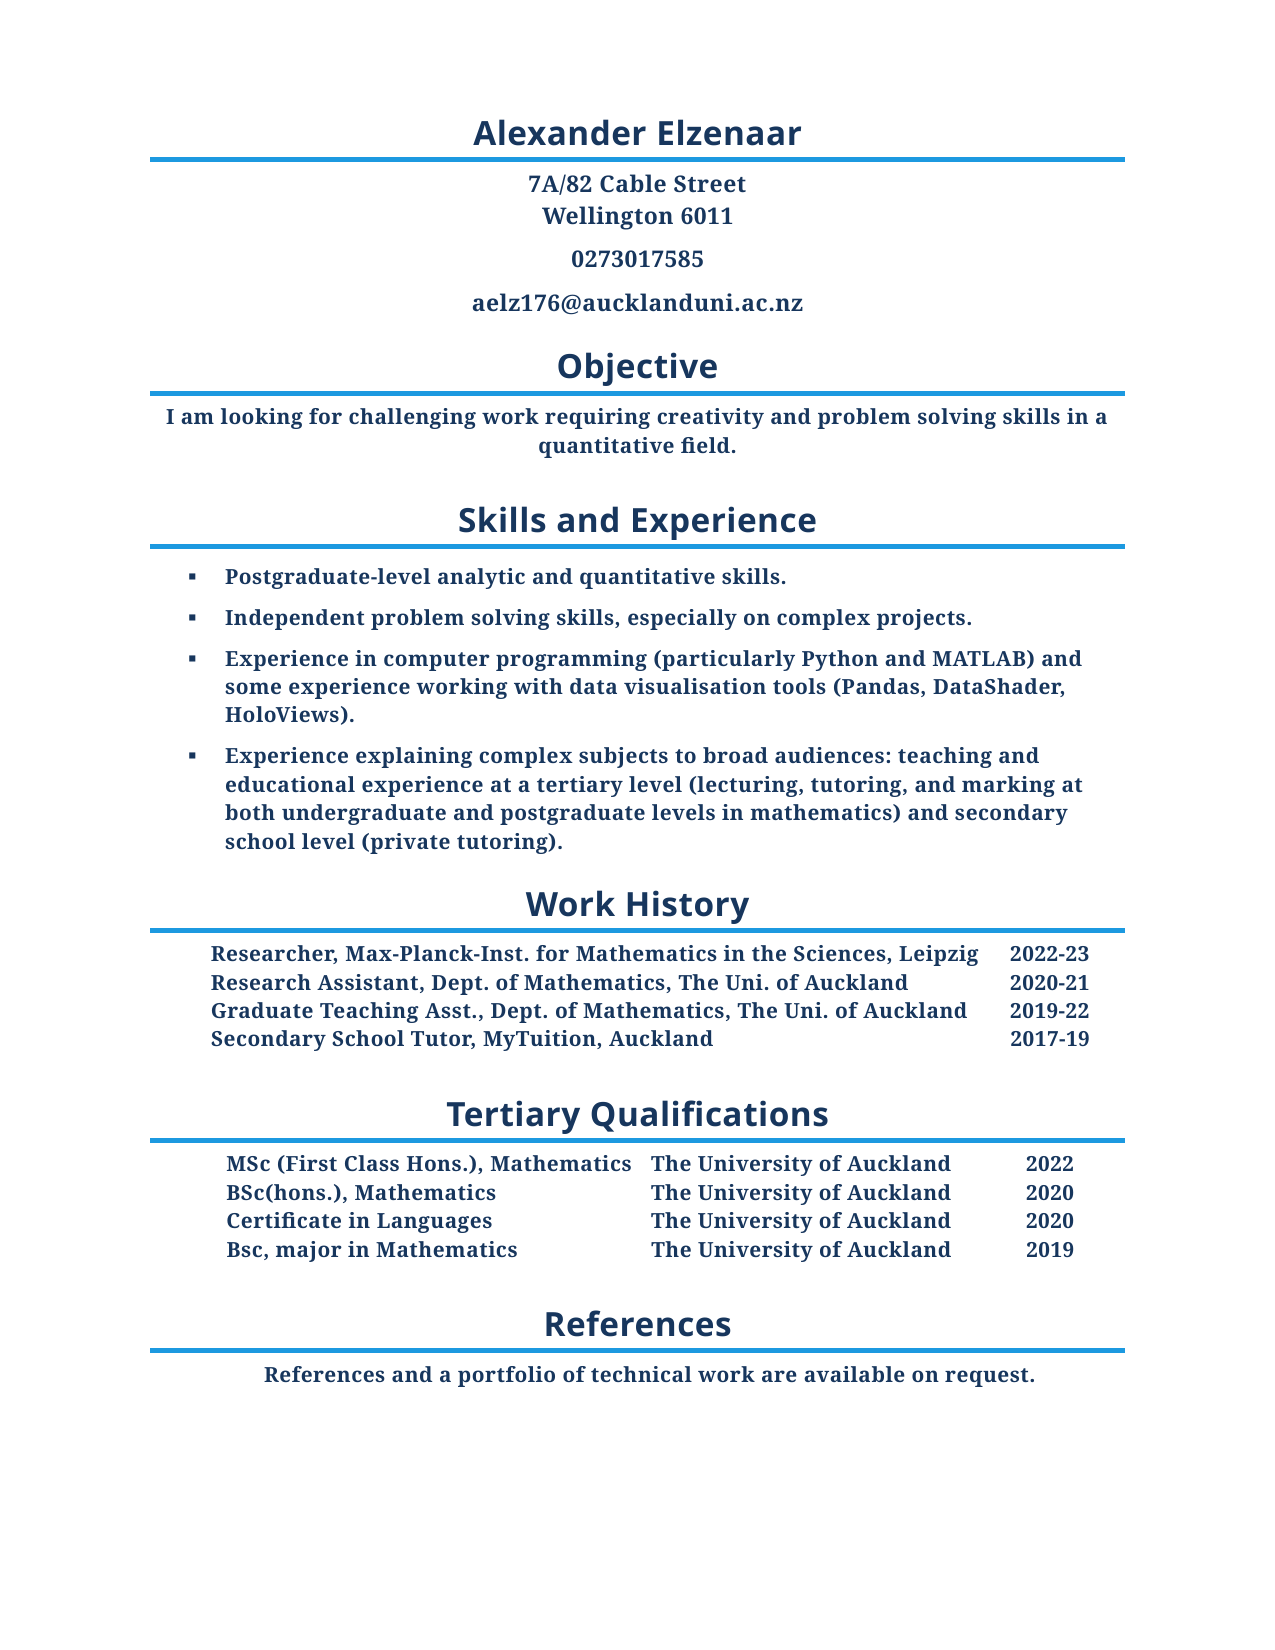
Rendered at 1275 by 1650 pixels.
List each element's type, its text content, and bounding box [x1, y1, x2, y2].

list Experience explaining complex subjects to broad audiences: teaching and educational experience at a tertiary level (lecturing, tutoring, and marking at both undergraduate and postgraduate levels in mathematics) and secondary school level (private tutoring). [187, 742, 1125, 855]
title Work History [150, 880, 1125, 928]
list References and a portfolio of technical work are available on request. [150, 1360, 1125, 1388]
text 0273017585 [150, 243, 1125, 274]
title Skills and Experience [150, 497, 1125, 544]
list MSc (First Class Hons.), Mathematics The University of Auckland 2022 BSc(hons.), Mathematics The University of Auckland 2020 Certificate in Languages The University of Auckland 2020 Bsc, major in Mathematics The University of Auckland 2019 [150, 1149, 1125, 1263]
text aelz176@aucklanduni.ac.nz [150, 287, 1125, 318]
title References [150, 1301, 1125, 1348]
list Postgraduate-level analytic and quantitative skills. [187, 562, 1125, 590]
list Researcher, Max-Planck-Inst. for Mathematics in the Sciences, Leipzig 2022-23 Research Assistant, Dept. of Mathematics, The Uni. of Auckland 2020-21 Graduate Teaching Asst., Dept. of Mathematics, The Uni. of Auckland 2019-22 Secondary School Tutor, MyTuition, Auckland 2017-19 [150, 939, 1125, 1053]
text 7A/82 Cable Street Wellington 6011 [150, 168, 1125, 231]
title Tertiary Qualifications [150, 1091, 1125, 1138]
title Objective [150, 343, 1125, 391]
text I am looking for challenging work requiring creativity and problem solving skills in a quantitative field. [150, 402, 1125, 459]
list Experience in computer programming (particularly Python and MATLAB) and some experience working with data visualisation tools (Pandas, DataShader, HoloViews). [187, 644, 1125, 729]
title Alexander Elzenaar [150, 109, 1125, 157]
list Independent problem solving skills, especially on complex projects. [187, 603, 1125, 631]
